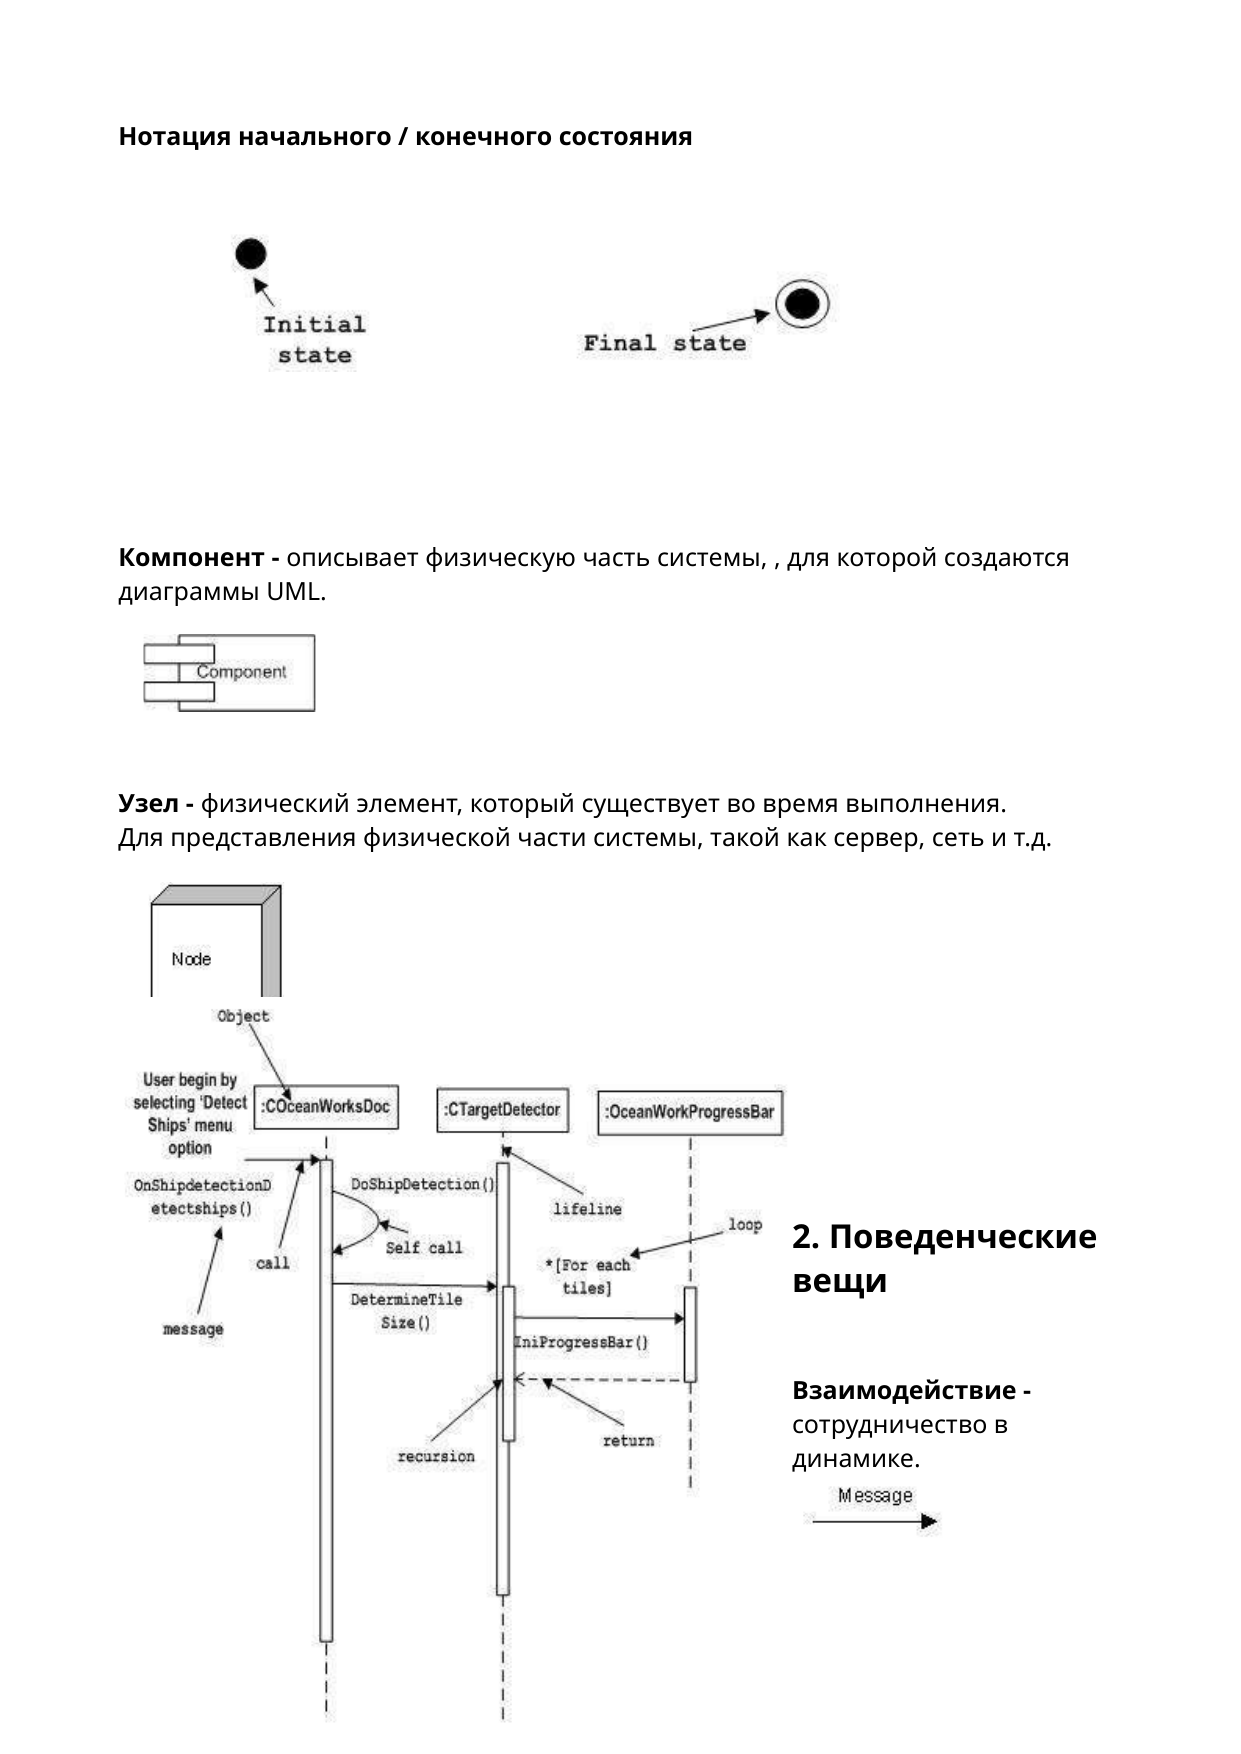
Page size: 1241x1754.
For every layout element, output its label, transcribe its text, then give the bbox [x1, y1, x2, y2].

text Узел - физический элемент, который существует во время выполнения. [118, 785, 1122, 819]
picture [131, 222, 465, 372]
subtitle Нотация начального / конечного состояния [118, 118, 1122, 152]
picture [527, 259, 904, 368]
text Компонент - описывает физическую часть системы, , для которой создаются диаграммы UML. [118, 539, 1122, 607]
text Взаимодействие - сотрудничество в динамике. [792, 1372, 1122, 1474]
text Для представления физической части системы, такой как сервер, сеть и т.д. [118, 819, 1122, 853]
subtitle 2. Поведенческие вещи [792, 1213, 1122, 1302]
picture [124, 882, 961, 1754]
subtitle [118, 1213, 124, 1302]
picture [143, 634, 316, 712]
